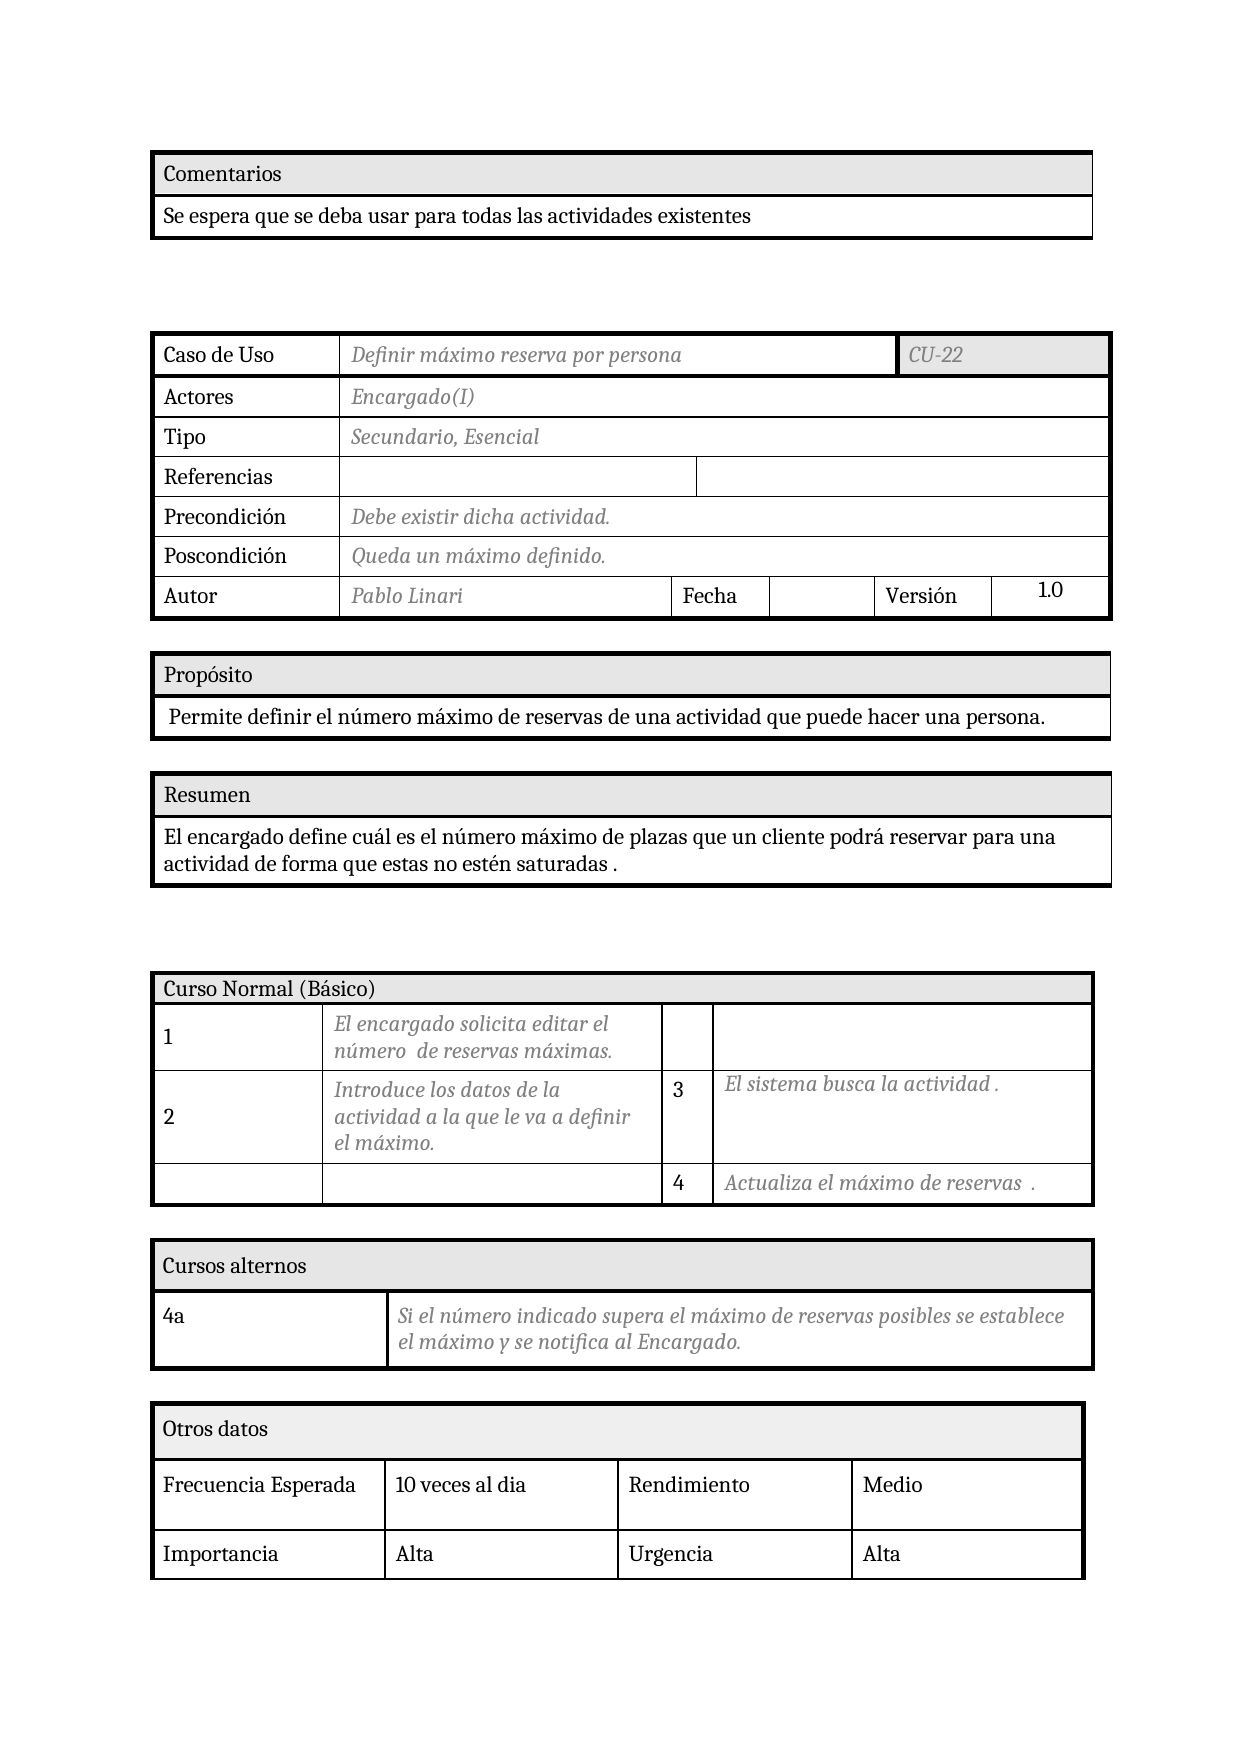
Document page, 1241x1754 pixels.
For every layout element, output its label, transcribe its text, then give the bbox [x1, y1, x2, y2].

table_cell El encargado solicita editar el número de reservas máximas. [323, 1005, 661, 1070]
table_cell Versión [875, 577, 991, 616]
table_cell [770, 577, 874, 616]
table_cell 4a [155, 1293, 386, 1366]
table_cell El encargado define cuál es el número máximo de plazas que un cliente podrá reservar para una actividad de forma que estas no estén saturadas . [155, 818, 1111, 883]
table_cell Pablo Linari [340, 577, 671, 616]
table_cell Si el número indicado supera el máximo de reservas posibles se establece el máximo y se notifica al Encargado. [389, 1293, 1091, 1366]
table_cell Secundario, Esencial [340, 418, 1108, 456]
table_cell [155, 1164, 322, 1202]
table_cell Rendimiento [619, 1461, 851, 1529]
table_cell Medio [853, 1461, 1081, 1529]
table_cell Queda un máximo definido. [340, 537, 1108, 576]
table_cell Actores [155, 378, 339, 416]
table_header CU-22 [900, 336, 1108, 374]
table_cell Frecuencia Esperada [155, 1461, 384, 1529]
table_cell Poscondición [155, 537, 339, 576]
table_cell [340, 457, 696, 496]
table_cell 10 veces al dia [386, 1461, 617, 1529]
table_header Otros datos [155, 1406, 1081, 1458]
table_cell Tipo [155, 418, 339, 456]
table_header Resumen [155, 776, 1111, 815]
table_cell Debe existir dicha actividad. [340, 497, 1108, 536]
table_cell Actualiza el máximo de reservas . [714, 1164, 1091, 1202]
table_cell 1 [155, 1005, 322, 1070]
table_cell [714, 1005, 1091, 1070]
table_cell Alta [853, 1531, 1081, 1578]
table_header Caso de Uso [155, 336, 339, 374]
table_cell Encargado(I) [340, 378, 1108, 416]
table_header Comentarios [155, 155, 1092, 193]
table_cell El sistema busca la actividad . [714, 1071, 1091, 1163]
table_cell Urgencia [619, 1531, 851, 1578]
table_cell 3 [663, 1071, 712, 1163]
table_header Curso Normal (Básico) [155, 975, 1091, 1002]
table_cell Autor [155, 577, 339, 616]
table_cell Referencias [155, 457, 339, 496]
table_header Definir máximo reserva por persona [340, 336, 895, 374]
table_cell 4 [663, 1164, 712, 1202]
table_cell Fecha [672, 577, 769, 616]
table_header Cursos alternos [155, 1242, 1091, 1289]
table_cell [323, 1164, 661, 1202]
table_cell [663, 1005, 712, 1070]
table_cell Precondición [155, 497, 339, 536]
table_cell [697, 457, 1108, 496]
table_cell Introduce los datos de la actividad a la que le va a definir el máximo. [323, 1071, 661, 1163]
table_cell Se espera que se deba usar para todas las actividades existentes [155, 197, 1092, 236]
table_cell Importancia [155, 1531, 384, 1578]
table_header Propósito [155, 656, 1110, 694]
table_cell Permite definir el número máximo de reservas de una actividad que puede hacer una persona. [155, 698, 1110, 736]
table_cell Alta [386, 1531, 617, 1578]
table_cell 1.0 [992, 577, 1108, 616]
table_cell 2 [155, 1071, 322, 1163]
